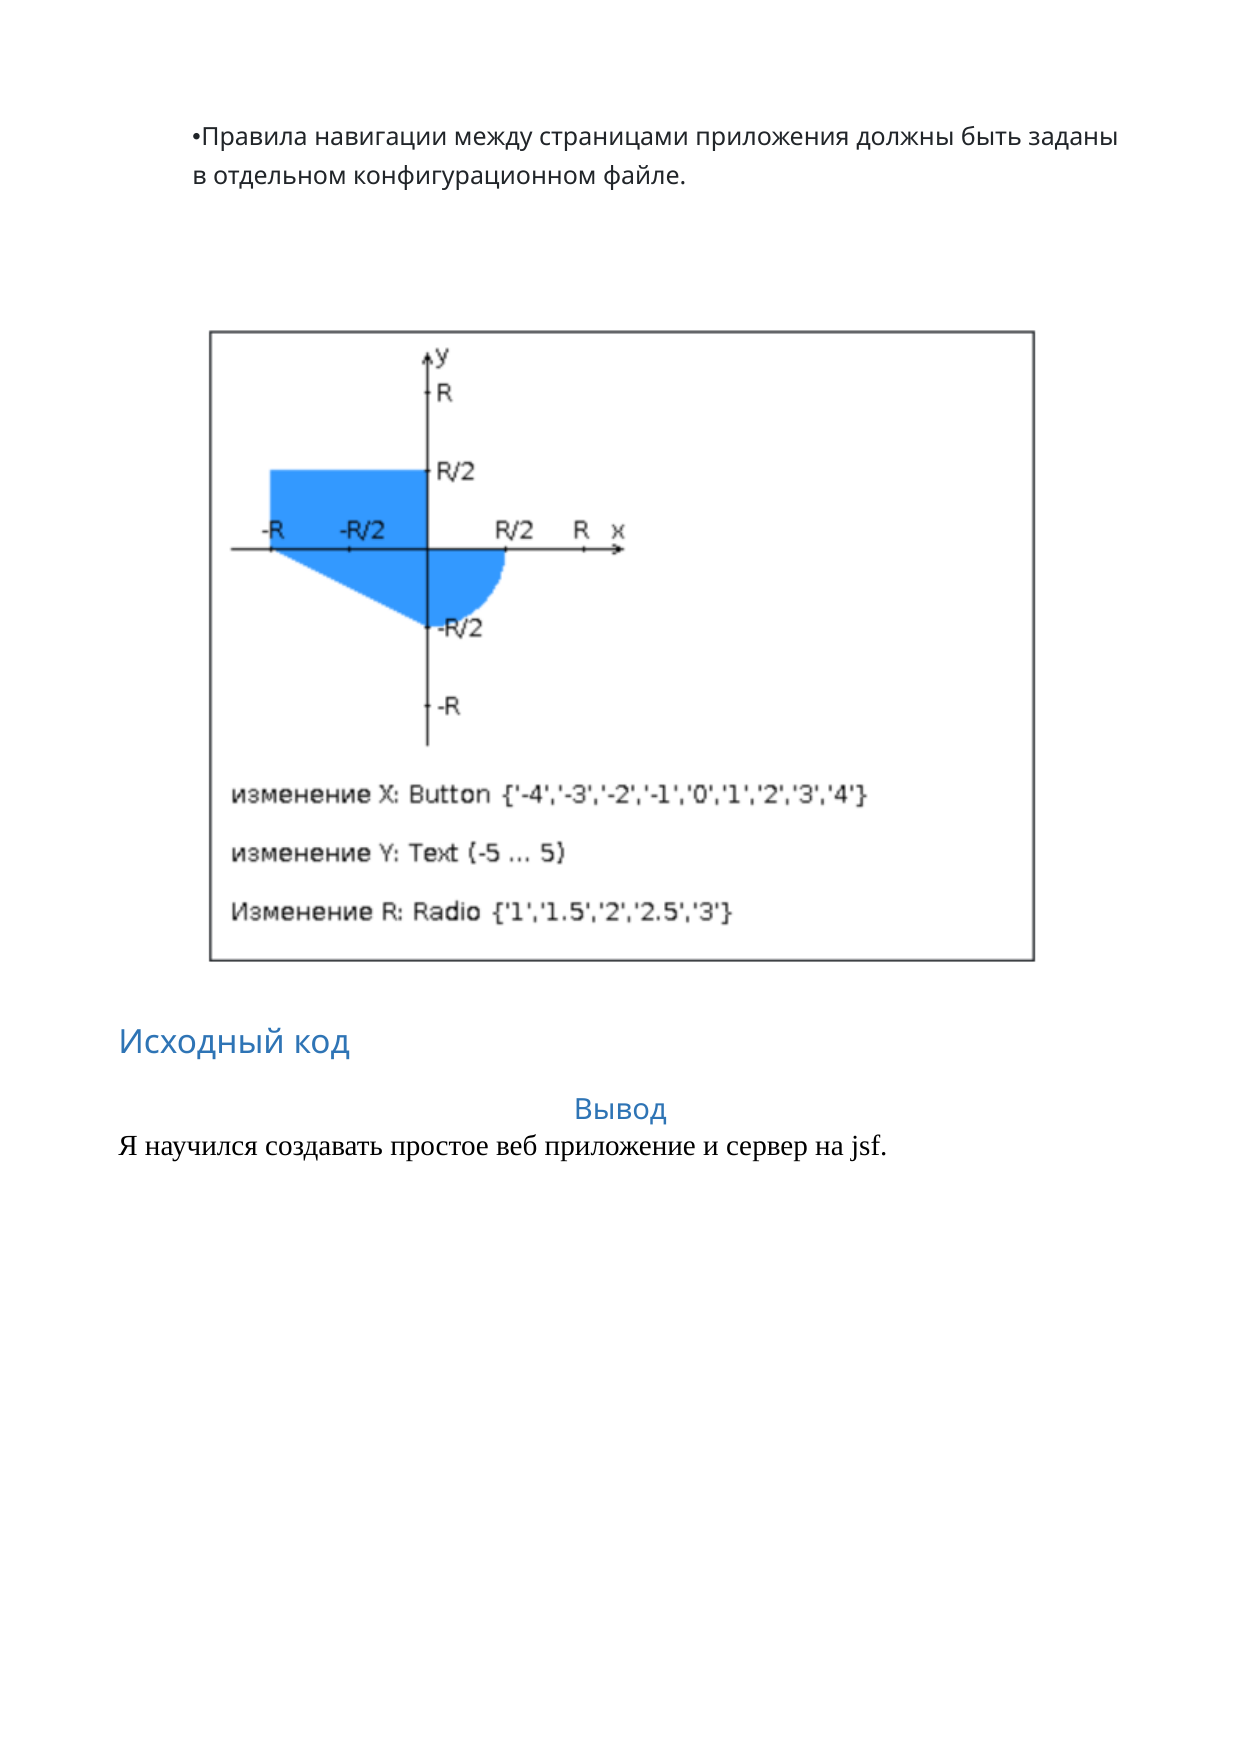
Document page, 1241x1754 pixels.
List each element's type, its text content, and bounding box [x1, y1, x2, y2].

picture [200, 326, 1040, 965]
text Я научился создавать простое веб приложение и сервер на jsf. [118, 1128, 1122, 1162]
subtitle Исходный код [118, 1018, 1122, 1063]
subtitle Вывод [118, 1088, 1122, 1128]
list Правила навигации между страницами приложения должны быть заданы в отдельном конфигурационном файле. [118, 118, 1122, 191]
